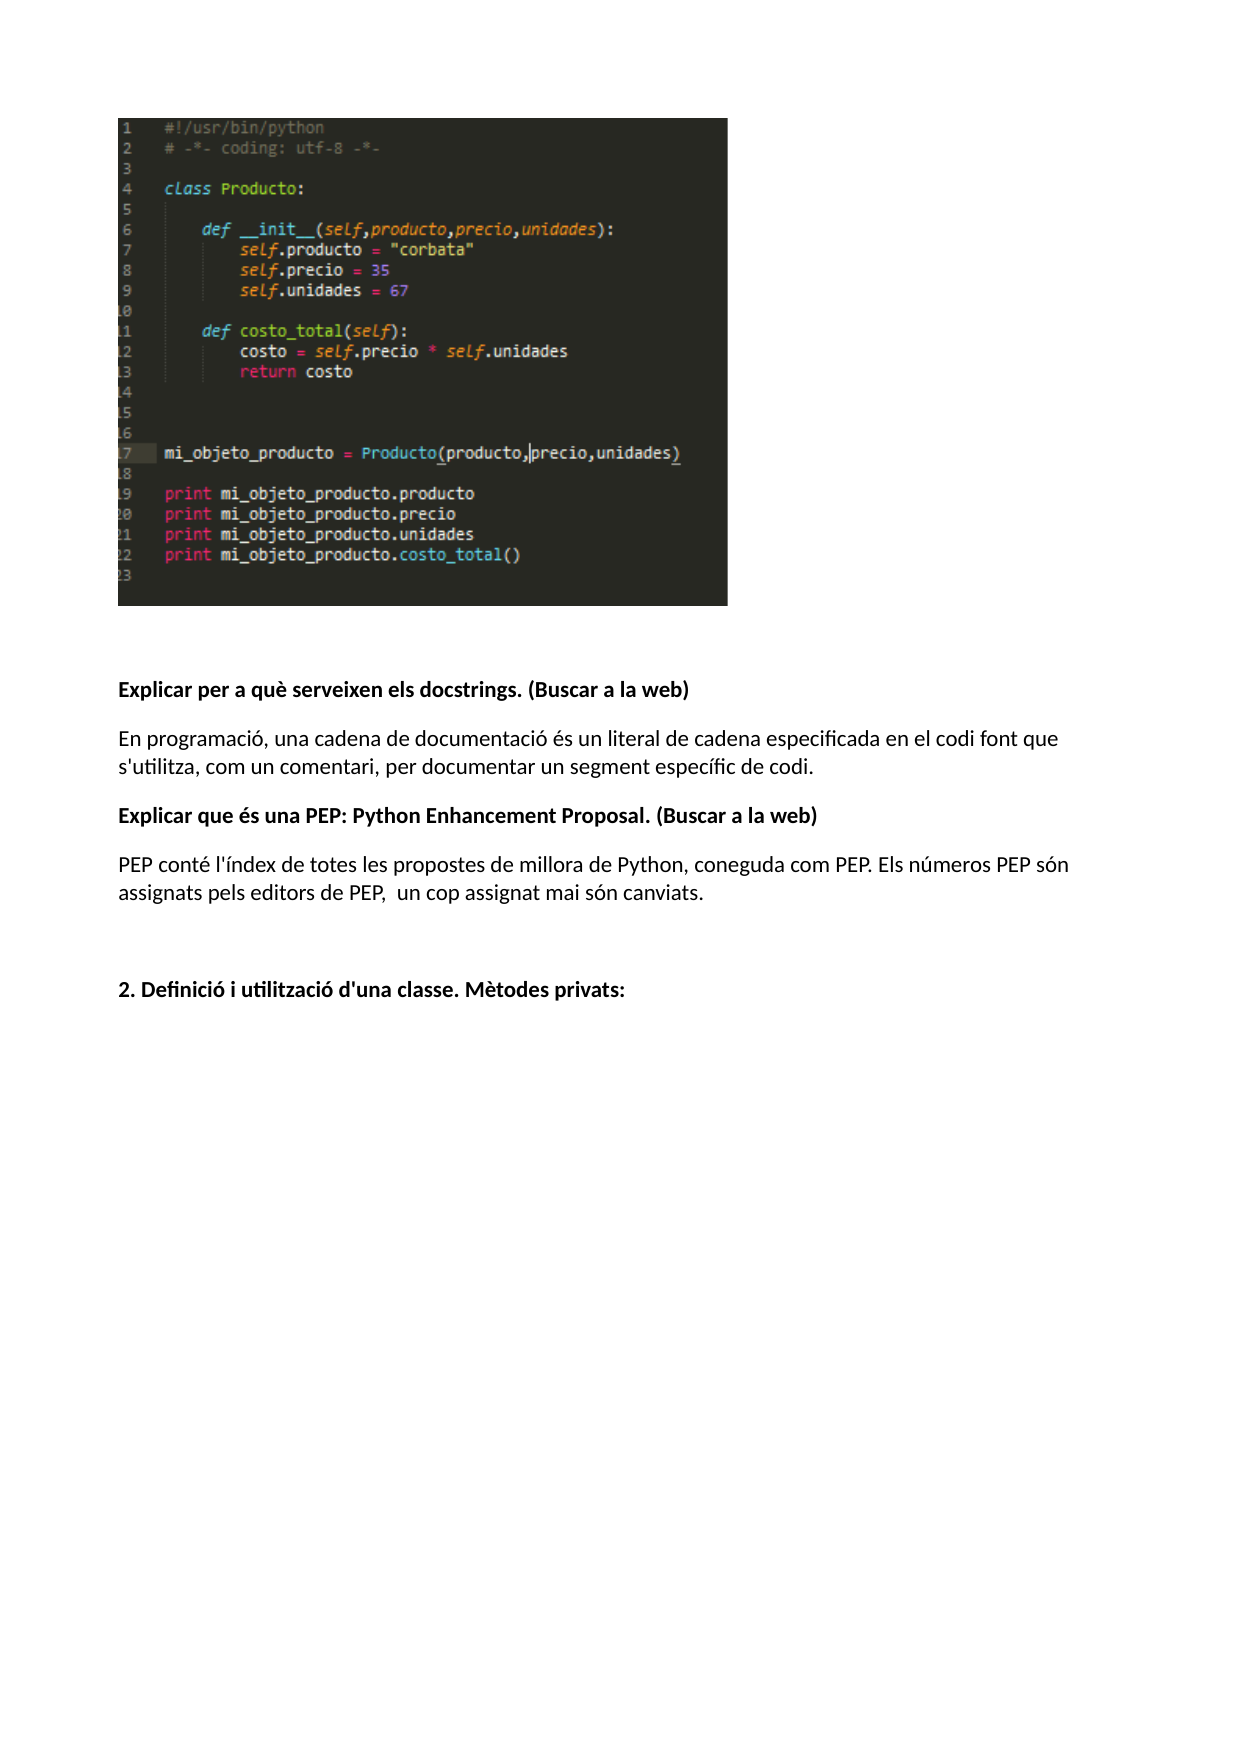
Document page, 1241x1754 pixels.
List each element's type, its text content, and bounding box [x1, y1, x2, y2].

text 2. Definició i utilització d'una classe. Mètodes privats: [118, 976, 1122, 1004]
text Explicar que és una PEP: Python Enhancement Proposal. (Buscar a la web) [118, 801, 1122, 829]
text PEP conté l'índex de totes les propostes de millora de Python, coneguda com PEP. Els números PEP són assignats pels editors de PEP, un cop assignat mai són canviats. [118, 850, 1122, 906]
text En programació, una cadena de documentació és un literal de cadena especificada en el codi font que s'utilitza, com un comentari, per documentar un segment específic de codi. [118, 724, 1122, 780]
text Explicar per a què serveixen els docstrings. (Buscar a la web) [118, 675, 1122, 703]
